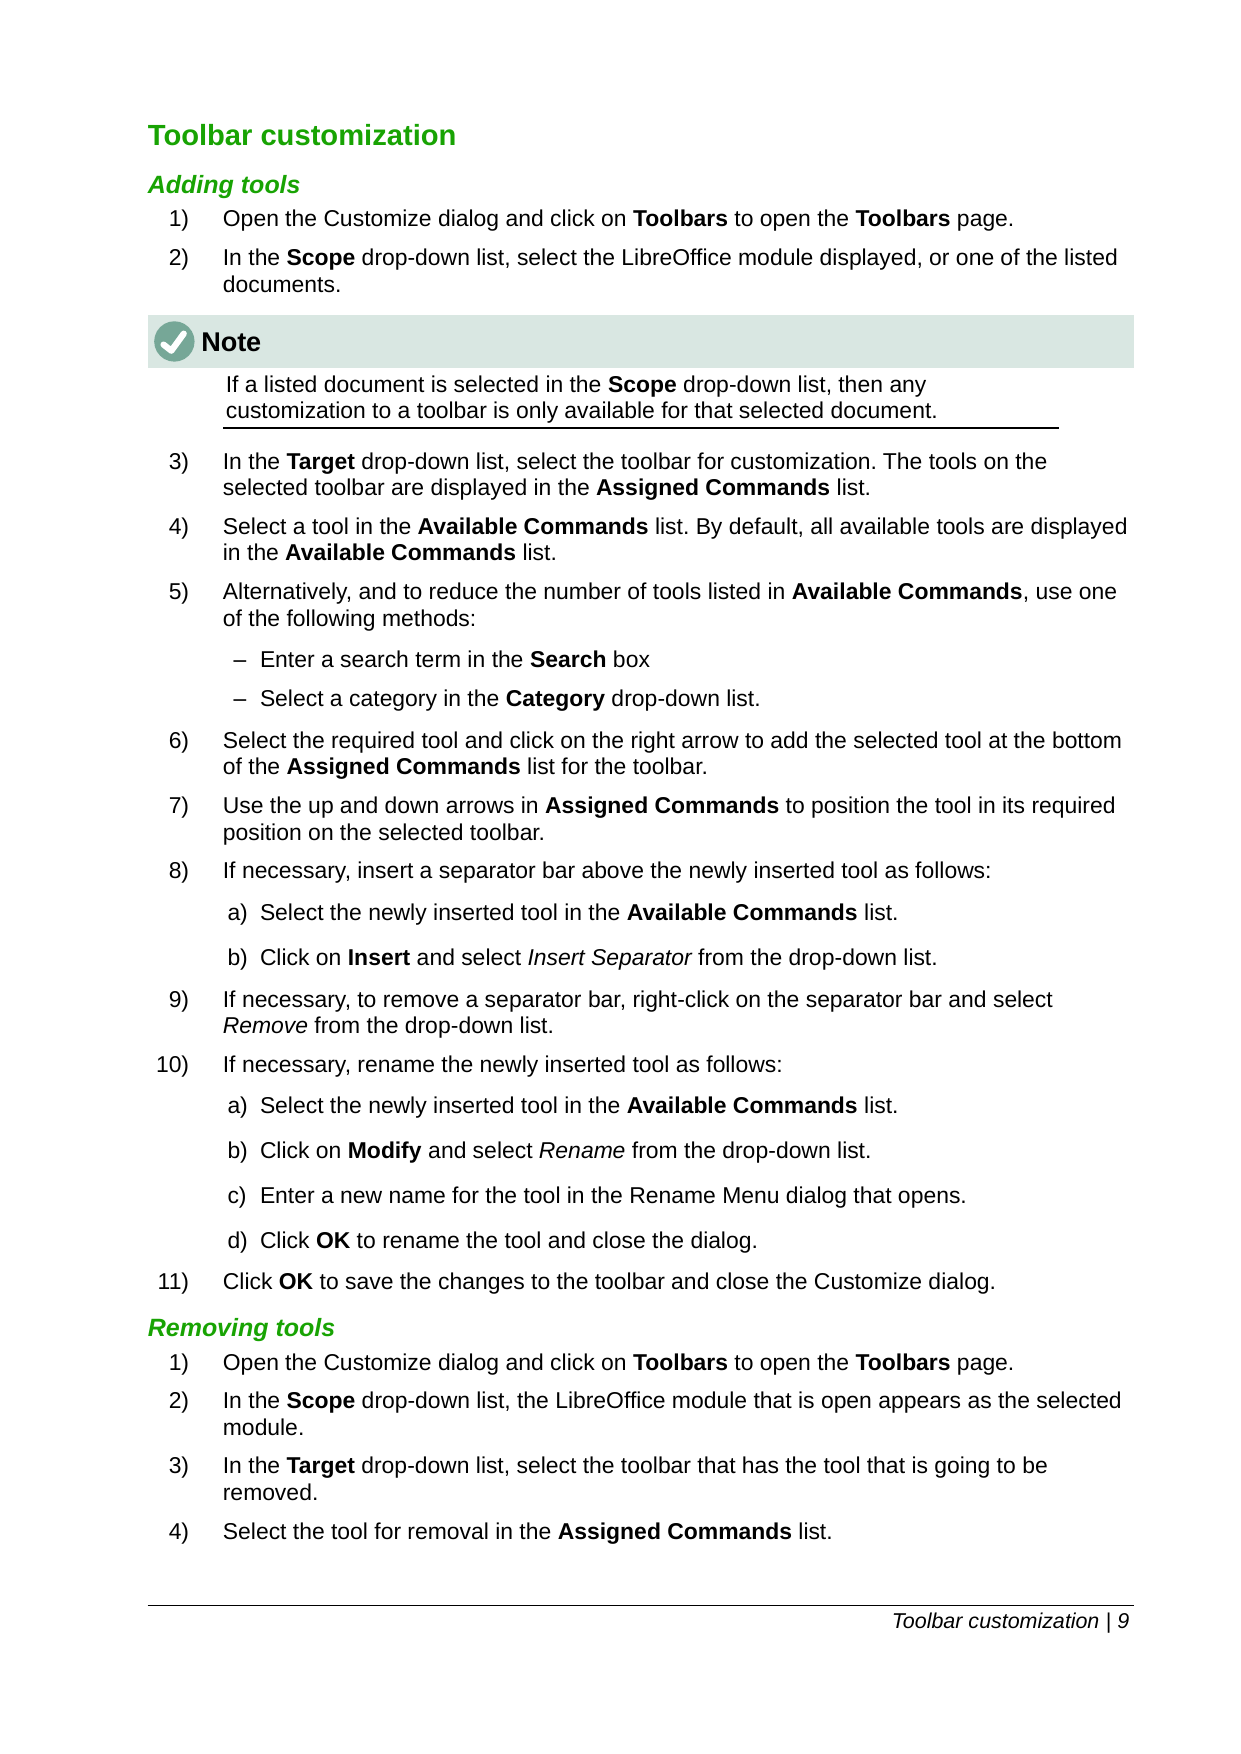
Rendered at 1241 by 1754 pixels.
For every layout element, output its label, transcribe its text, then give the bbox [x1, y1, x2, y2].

list In the Target drop‑down list, select the toolbar that has the tool that is going to be removed. [189, 1452, 1134, 1505]
list Select a tool in the Available Commands list. By default, all available tools are displayed in the Available Commands list. [189, 513, 1134, 566]
list In the Target drop‑down list, select the toolbar for customization. The tools on the selected toolbar are displayed in the Assigned Commands list. [189, 448, 1134, 500]
subtitle Adding tools [148, 170, 1134, 199]
list Click on Modify and select Rename from the drop‑down list. [224, 1134, 1134, 1166]
list Select the newly inserted tool in the Available Commands list. [224, 1089, 1134, 1122]
list If necessary, to remove a separator bar, right‑click on the separator bar and select Remove from the drop‑down list. [189, 986, 1134, 1038]
list If necessary, rename the newly inserted tool as follows: [189, 1051, 1134, 1077]
list Use the up and down arrows in Assigned Commands to position the tool in its required position on the selected toolbar. [189, 792, 1134, 845]
list In the Scope drop-down list, the LibreOffice module that is open appears as the selected module. [189, 1387, 1134, 1440]
list Enter a search term in the Search box [230, 643, 1134, 673]
list Open the Customize dialog and click on Toolbars to open the Toolbars page. [189, 205, 1134, 232]
subtitle Toolbar customization [148, 118, 1134, 152]
list Select the tool for removal in the Assigned Commands list. [189, 1518, 1134, 1544]
list Click OK to save the changes to the toolbar and close the Customize dialog. [189, 1268, 1134, 1295]
list Select the newly inserted tool in the Available Commands list. [224, 896, 1134, 928]
subtitle Removing tools [148, 1313, 1134, 1342]
list Alternatively, and to reduce the number of tools listed in Available Commands, use one of the following methods: [189, 578, 1134, 631]
list Click OK to rename the tool and close the dialog. [224, 1224, 1134, 1256]
list Open the Customize dialog and click on Toolbars to open the Toolbars page. [189, 1348, 1134, 1375]
list If necessary, insert a separator bar above the newly inserted tool as follows: [189, 857, 1134, 884]
list Enter a new name for the tool in the Rename Menu dialog that opens. [224, 1179, 1134, 1211]
text If a listed document is selected in the Scope drop‑down list, then any customization to a toolbar is only available for that selected document. [223, 368, 1059, 427]
list Click on Insert and select Insert Separator from the drop‑down list. [224, 941, 1134, 973]
list Select a category in the Category drop‑down list. [230, 682, 1134, 714]
list In the Scope drop‑down list, select the LibreOffice module displayed, or one of the listed documents. [189, 244, 1134, 297]
subtitle Note [148, 315, 1134, 368]
list Select the required tool and click on the right arrow to add the selected tool at the bottom of the Assigned Commands list for the toolbar. [189, 727, 1134, 779]
